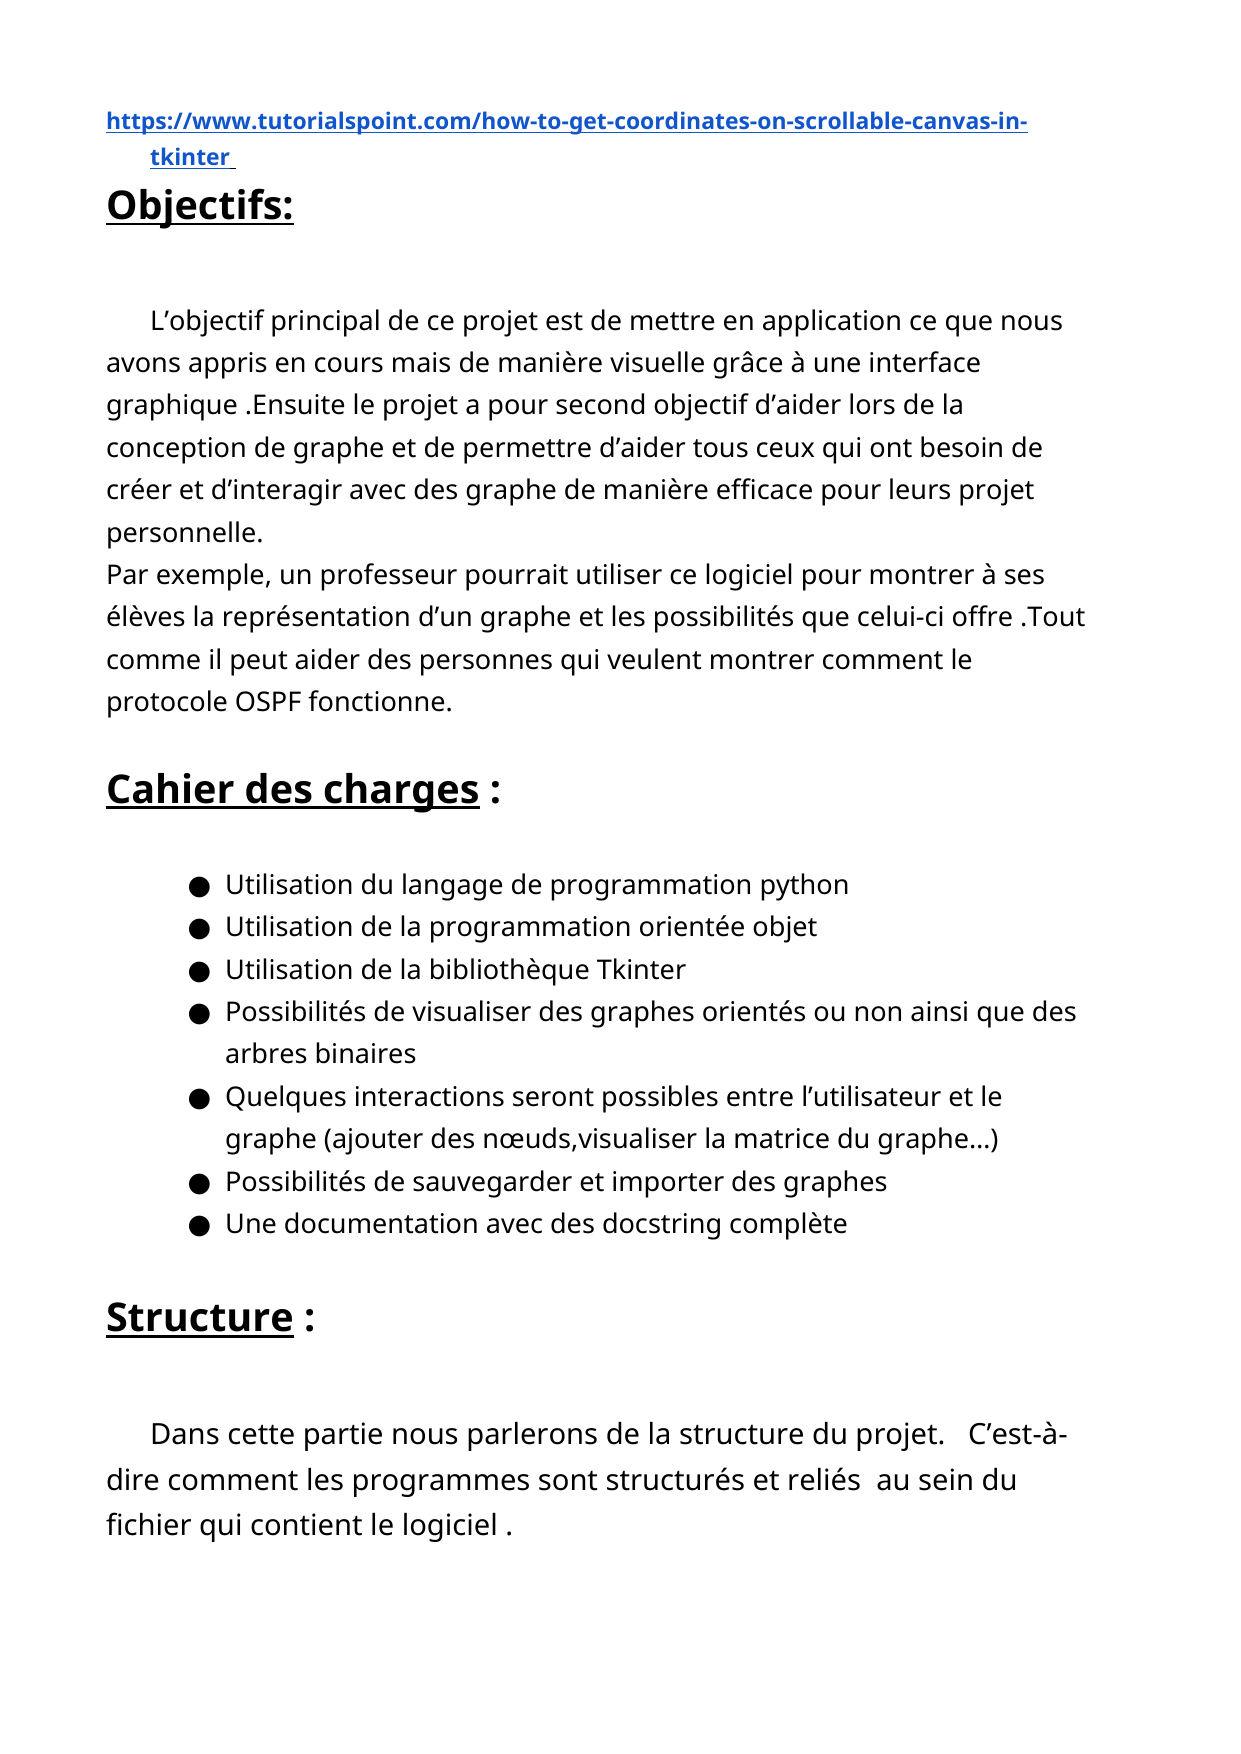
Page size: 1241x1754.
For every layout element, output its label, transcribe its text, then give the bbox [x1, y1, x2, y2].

list Quelques interactions seront possibles entre l’utilisateur et le graphe (ajouter des nœuds,visualiser la matrice du graphe…) [187, 1077, 1090, 1157]
list Utilisation du langage de programmation python [187, 865, 1090, 902]
list Utilisation de la programmation orientée objet [187, 908, 1090, 944]
text Cahier des charges : [106, 761, 1090, 815]
text L’objectif principal de ce projet est de mettre en application ce que nous avons appris en cours mais de manière visuelle grâce à une interface graphique .Ensuite le projet a pour second objectif d’aider lors de la conception de graphe et de permettre d’aider tous ceux qui ont besoin de créer et d’interagir avec des graphe de manière efficace pour leurs projet personnelle. [106, 301, 1090, 550]
text Objectifs: [106, 177, 1090, 231]
list Une documentation avec des docstring complète [187, 1204, 1090, 1241]
list Possibilités de sauvegarder et importer des graphes [187, 1162, 1090, 1199]
text Structure : [106, 1289, 1090, 1343]
text https://www.tutorialspoint.com/how-to-get-coordinates-on-scrollable-canvas-in-tkinter [106, 105, 1090, 172]
text Par exemple, un professeur pourrait utiliser ce logiciel pour montrer à ses élèves la représentation d’un graphe et les possibilités que celui-ci offre .Tout comme il peut aider des personnes qui veulent montrer comment le protocole OSPF fonctionne. [106, 555, 1090, 719]
list Possibilités de visualiser des graphes orientés ou non ainsi que des arbres binaires [187, 992, 1090, 1072]
list Utilisation de la bibliothèque Tkinter [187, 950, 1090, 987]
text Dans cette partie nous parlerons de la structure du projet. C’est-à-dire comment les programmes sont structurés et reliés au sein du fichier qui contient le logiciel . [106, 1413, 1090, 1544]
